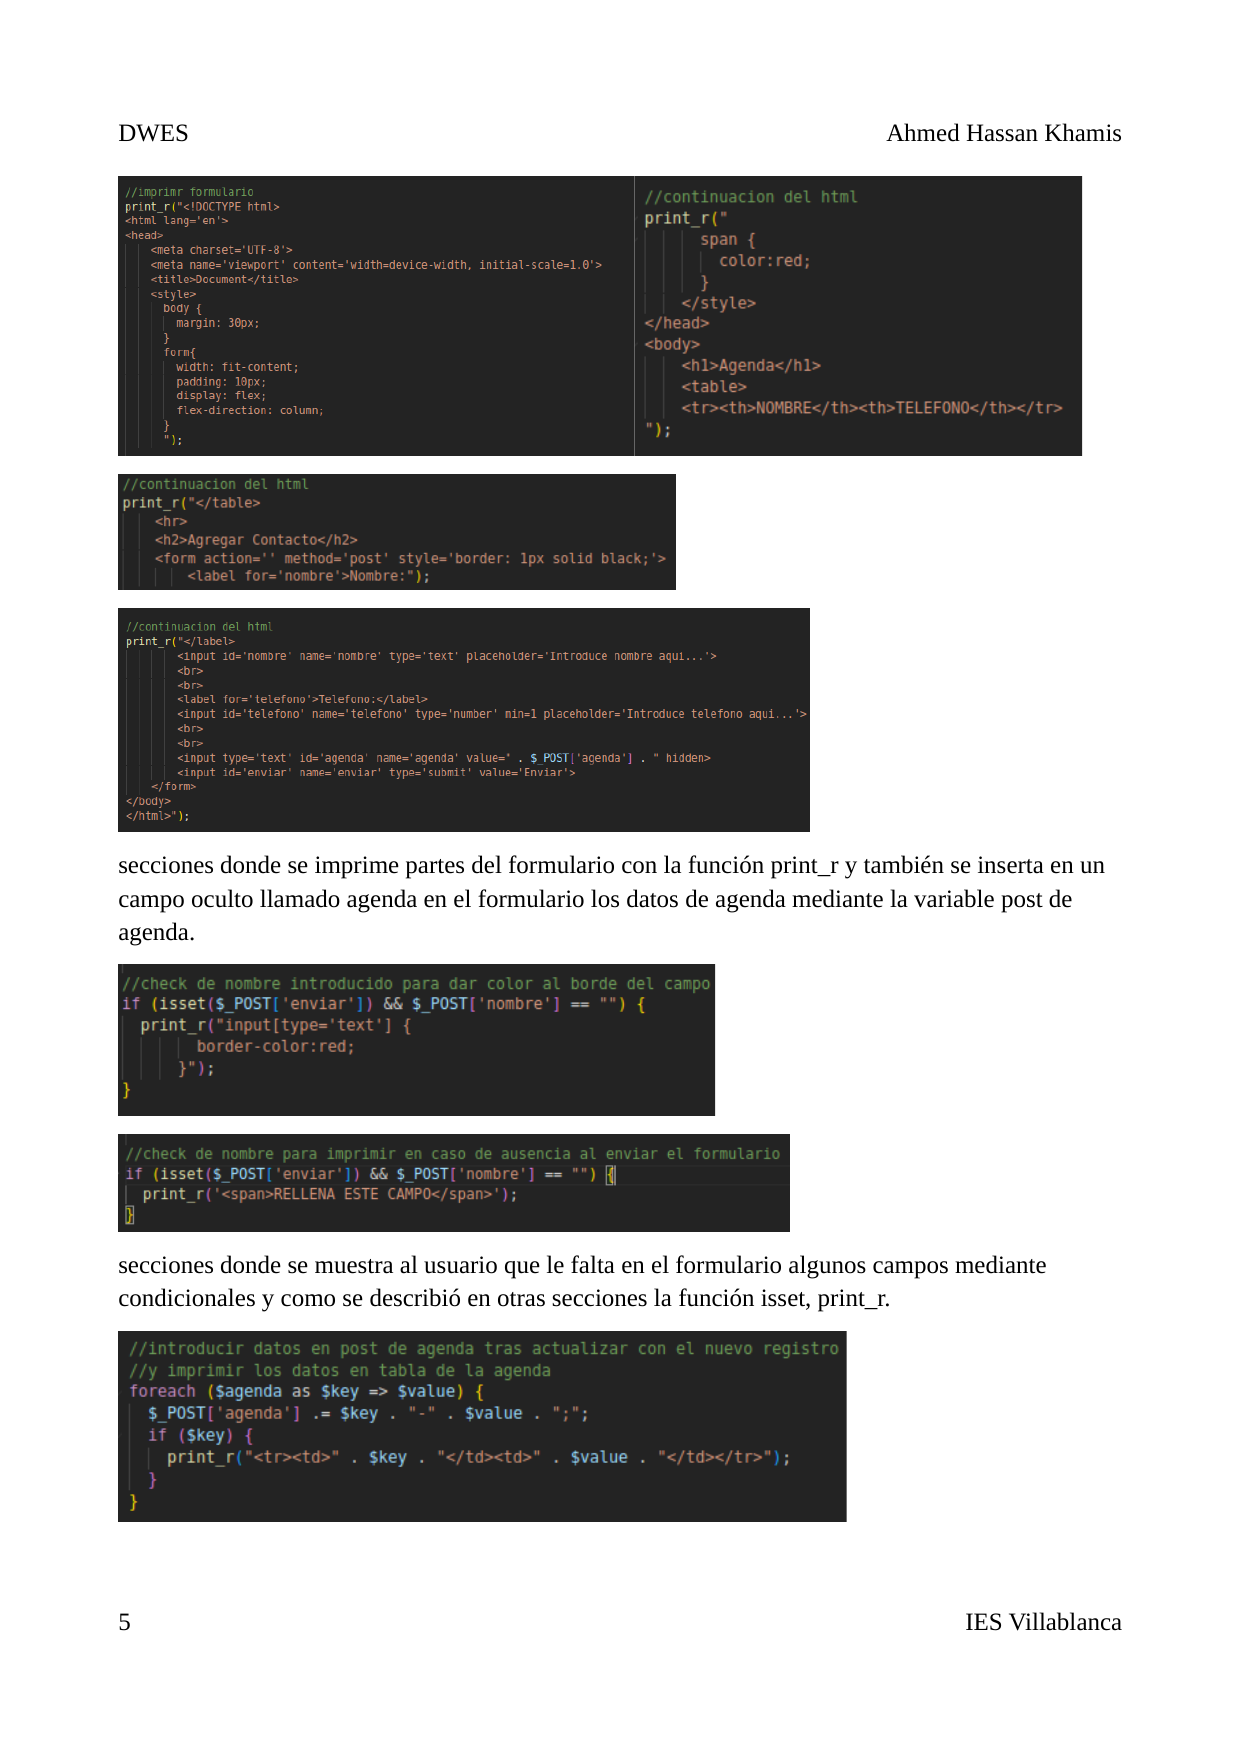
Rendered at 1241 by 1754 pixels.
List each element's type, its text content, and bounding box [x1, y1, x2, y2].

picture [118, 608, 810, 832]
picture [118, 176, 1083, 456]
text secciones donde se imprime partes del formulario con la función print_r y también se inserta en un campo oculto llamado agenda en el formulario los datos de agenda mediante la variable post de agenda. [118, 851, 1122, 945]
text secciones donde se muestra al usuario que le falta en el formulario algunos campos mediante condicionales y como se describió en otras secciones la función isset, print_r. [118, 1251, 1122, 1312]
picture [118, 474, 676, 590]
picture [118, 1134, 790, 1232]
picture [118, 1331, 847, 1522]
picture [118, 964, 715, 1116]
